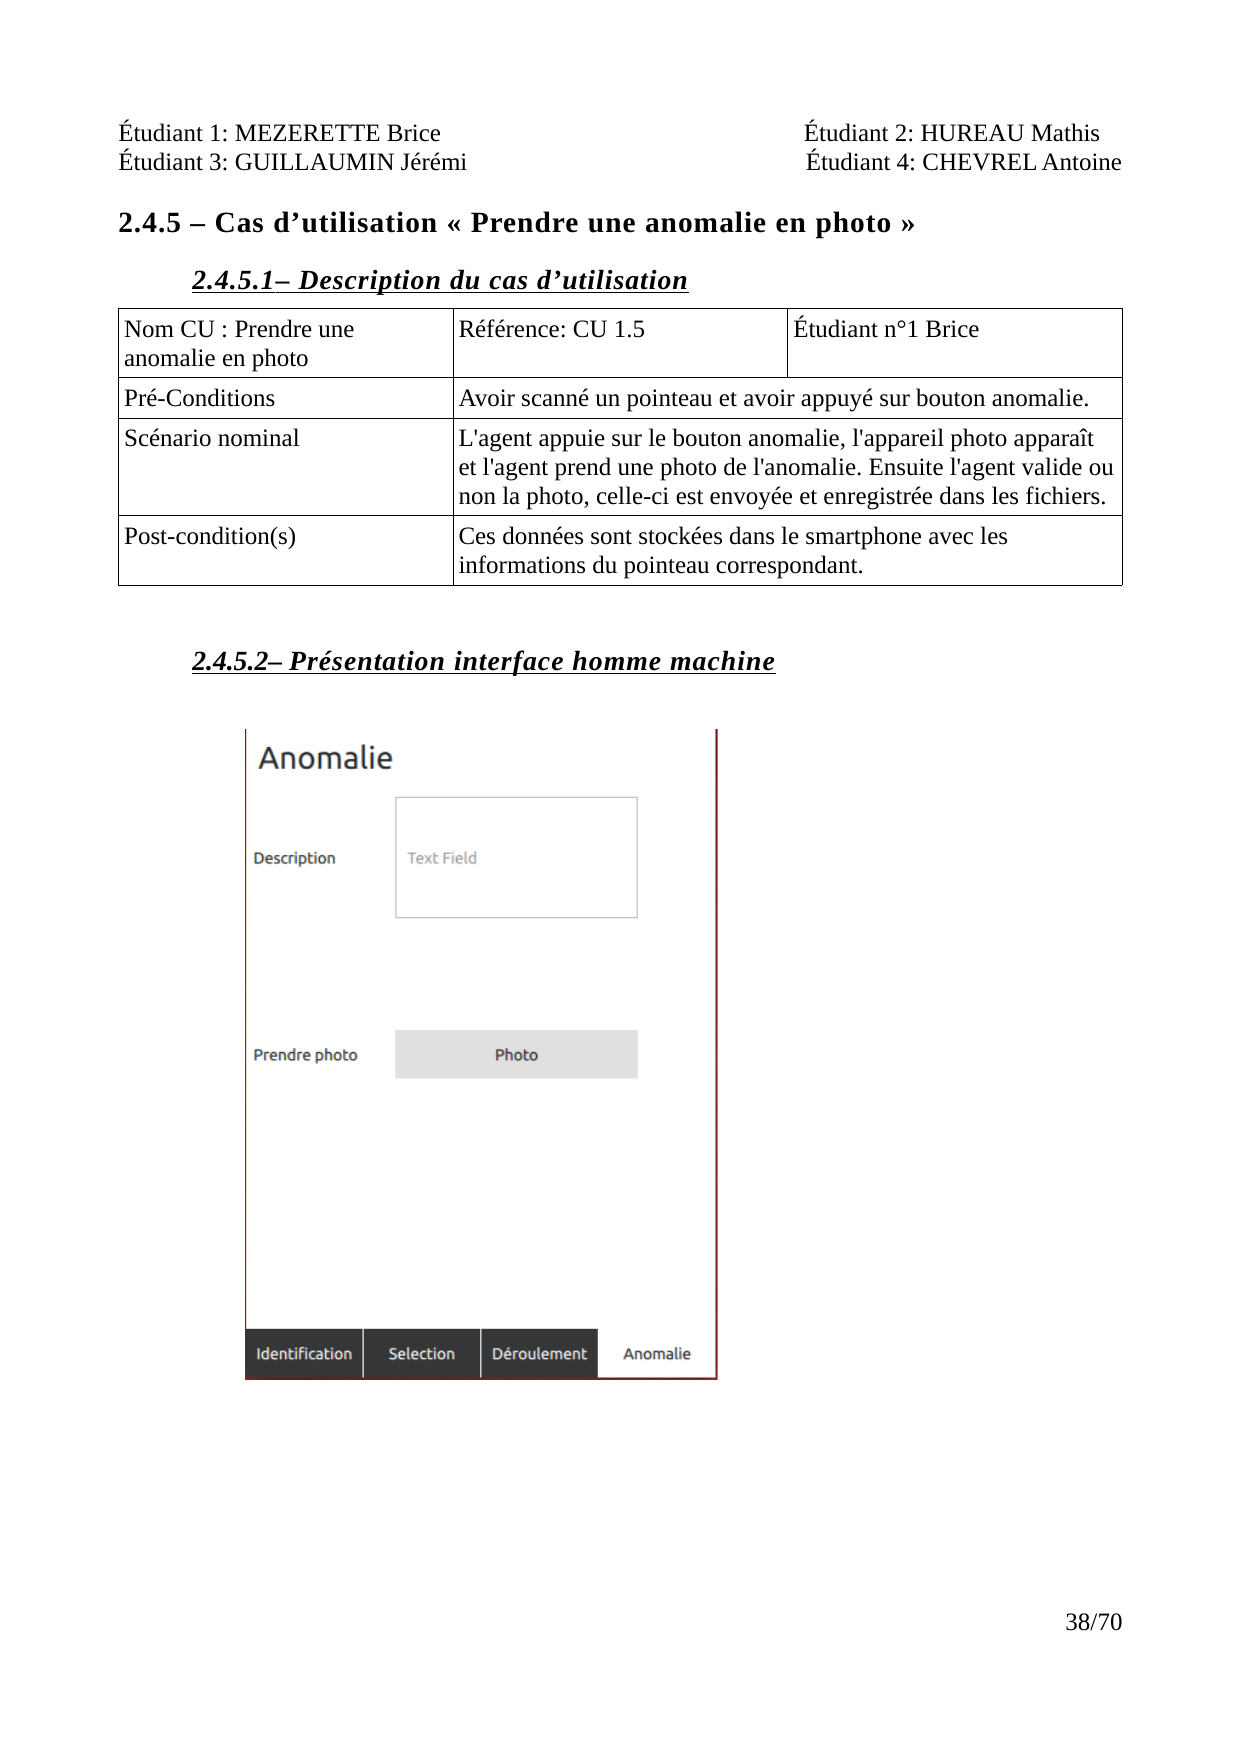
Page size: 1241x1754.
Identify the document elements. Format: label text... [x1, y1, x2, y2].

table_cell L'agent appuie sur le bouton anomalie, l'appareil photo apparaît et l'agent prend une photo de l'anomalie. Ensuite l'agent valide ou non la photo, celle-ci est envoyée et enregistrée dans les fichiers. [454, 419, 1122, 515]
table_cell Post-condition(s) [119, 516, 453, 584]
subtitle 2.4.5 – Cas d’utilisation « Prendre une anomalie en photo » [118, 205, 1122, 239]
table_cell Scénario nominal [119, 419, 453, 515]
subtitle 2.4.5.1– Description du cas d’utilisation [118, 264, 1122, 296]
table_cell Avoir scanné un pointeau et avoir appuyé sur bouton anomalie. [454, 378, 1122, 418]
table_cell Pré-Conditions [119, 378, 453, 418]
table_cell Ces données sont stockées dans le smartphone avec les informations du pointeau correspondant. [454, 516, 1122, 584]
table_header Référence: CU 1.5 [454, 309, 787, 377]
subtitle 2.4.5.2– Présentation interface homme machine [118, 645, 1122, 677]
table_header Étudiant n°1 Brice [788, 309, 1122, 377]
table_header Nom CU : Prendre une anomalie en photo [119, 309, 453, 377]
picture [245, 729, 718, 1380]
